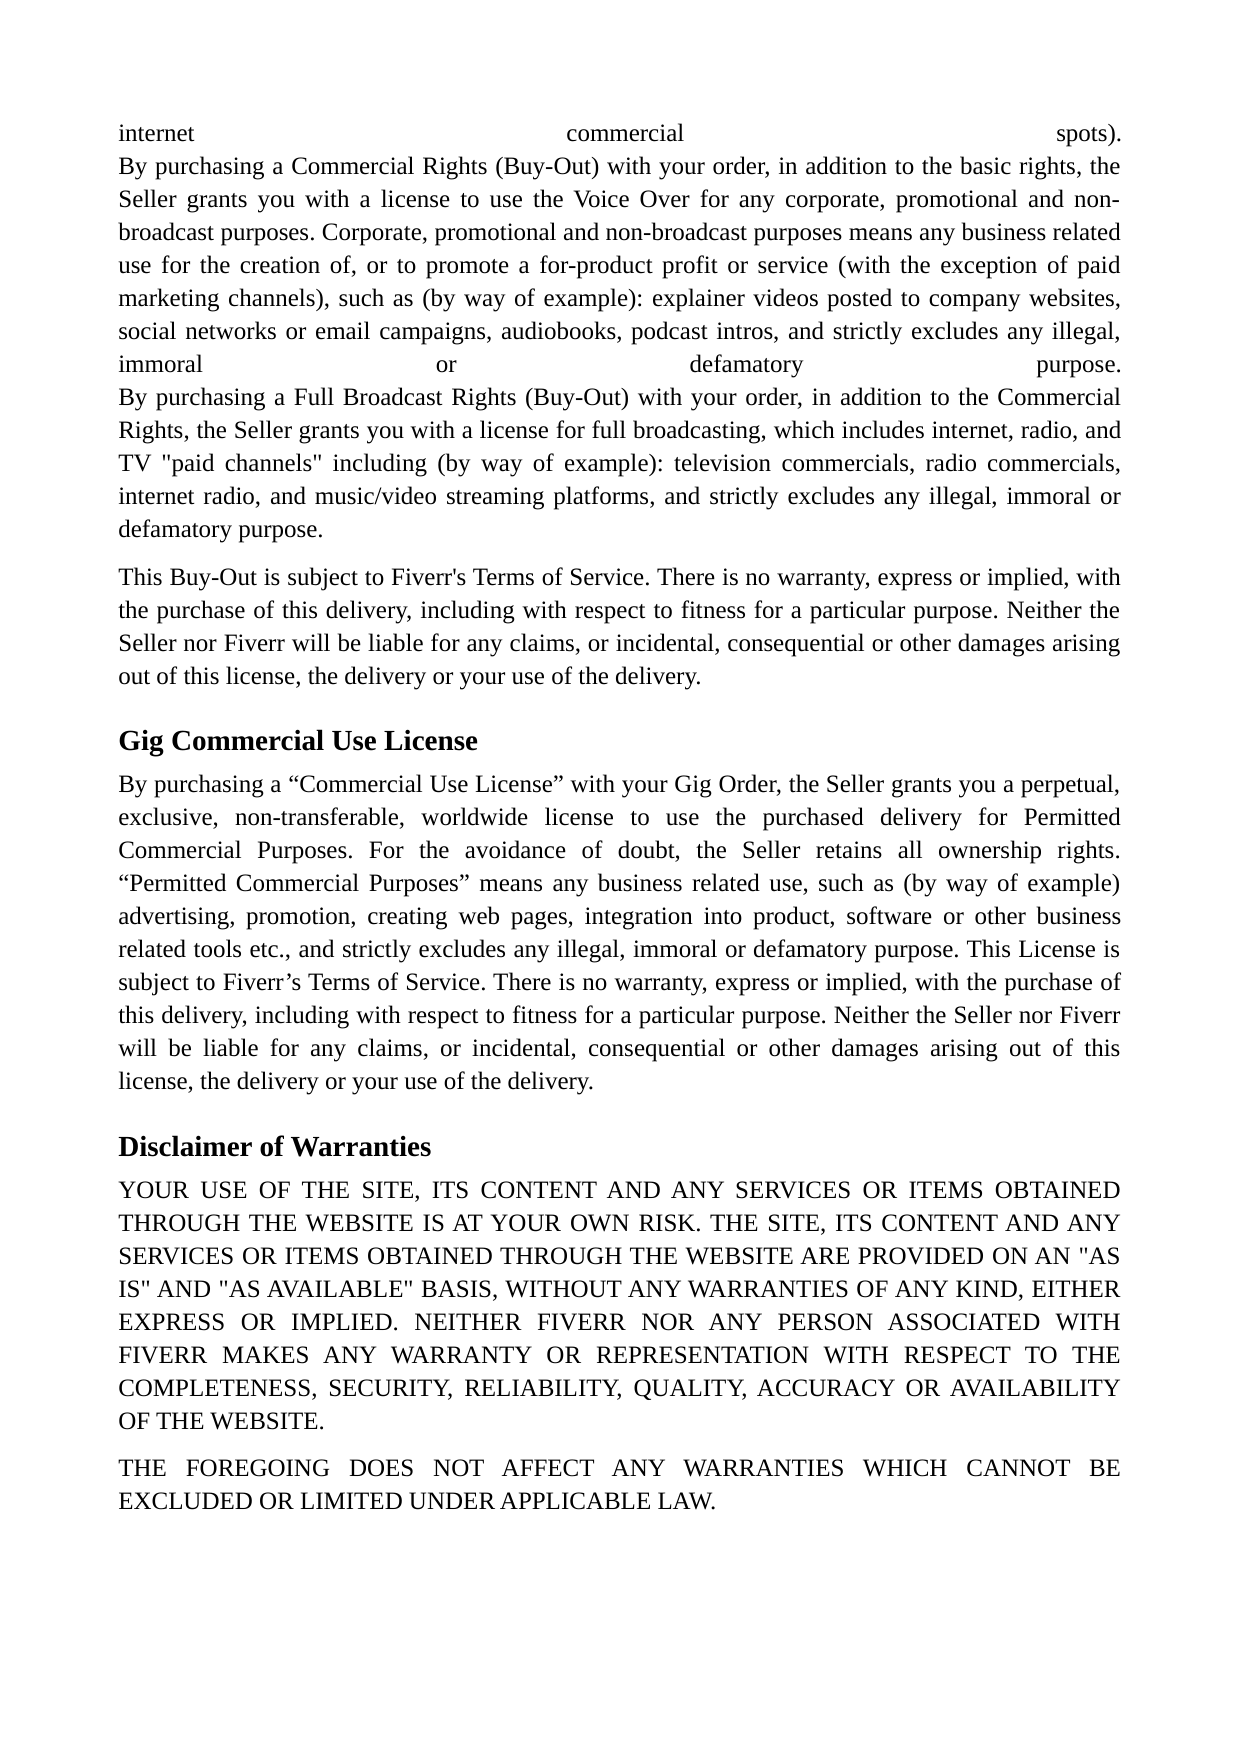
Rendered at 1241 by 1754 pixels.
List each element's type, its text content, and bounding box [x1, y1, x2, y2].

text YOUR USE OF THE SITE, ITS CONTENT AND ANY SERVICES OR ITEMS OBTAINED THROUGH THE WEBSITE IS AT YOUR OWN RISK. THE SITE, ITS CONTENT AND ANY SERVICES OR ITEMS OBTAINED THROUGH THE WEBSITE ARE PROVIDED ON AN "AS IS" AND "AS AVAILABLE" BASIS, WITHOUT ANY WARRANTIES OF ANY KIND, EITHER EXPRESS OR IMPLIED. NEITHER FIVERR NOR ANY PERSON ASSOCIATED WITH FIVERR MAKES ANY WARRANTY OR REPRESENTATION WITH RESPECT TO THE COMPLETENESS, SECURITY, RELIABILITY, QUALITY, ACCURACY OR AVAILABILITY OF THE WEBSITE. [118, 1175, 1122, 1434]
subtitle Gig Commercial Use License [118, 723, 1122, 757]
text By purchasing a “Commercial Use License” with your Gig Order, the Seller grants you a perpetual, exclusive, non-transferable, worldwide license to use the purchased delivery for Permitted Commercial Purposes. For the avoidance of doubt, the Seller retains all ownership rights. “Permitted Commercial Purposes” means any business related use, such as (by way of example) advertising, promotion, creating web pages, integration into product, software or other business related tools etc., and strictly excludes any illegal, immoral or defamatory purpose. This License is subject to Fiverr’s Terms of Service. There is no warranty, express or implied, with the purchase of this delivery, including with respect to fitness for a particular purpose. Neither the Seller nor Fiverr will be liable for any claims, or incidental, consequential or other damages arising out of this license, the delivery or your use of the delivery. [118, 769, 1122, 1095]
text THE FOREGOING DOES NOT AFFECT ANY WARRANTIES WHICH CANNOT BE EXCLUDED OR LIMITED UNDER APPLICABLE LAW. [118, 1453, 1122, 1515]
text internet commercial spots). By purchasing a Commercial Rights (Buy-Out) with your order, in addition to the basic rights, the Seller grants you with a license to use the Voice Over for any corporate, promotional and non-broadcast purposes. Corporate, promotional and non-broadcast purposes means any business related use for the creation of, or to promote a for-product profit or service (with the exception of paid marketing channels), such as (by way of example): explainer videos posted to company websites, social networks or email campaigns, audiobooks, podcast intros, and strictly excludes any illegal, immoral or defamatory purpose. By purchasing a Full Broadcast Rights (Buy-Out) with your order, in addition to the Commercial Rights, the Seller grants you with a license for full broadcasting, which includes internet, radio, and TV "paid channels" including (by way of example): television commercials, radio commercials, internet radio, and music/video streaming platforms, and strictly excludes any illegal, immoral or defamatory purpose. [118, 118, 1122, 543]
subtitle Disclaimer of Warranties [118, 1129, 1122, 1162]
text This Buy-Out is subject to Fiverr's Terms of Service. There is no warranty, express or implied, with the purchase of this delivery, including with respect to fitness for a particular purpose. Neither the Seller nor Fiverr will be liable for any claims, or incidental, consequential or other damages arising out of this license, the delivery or your use of the delivery. [118, 562, 1122, 690]
